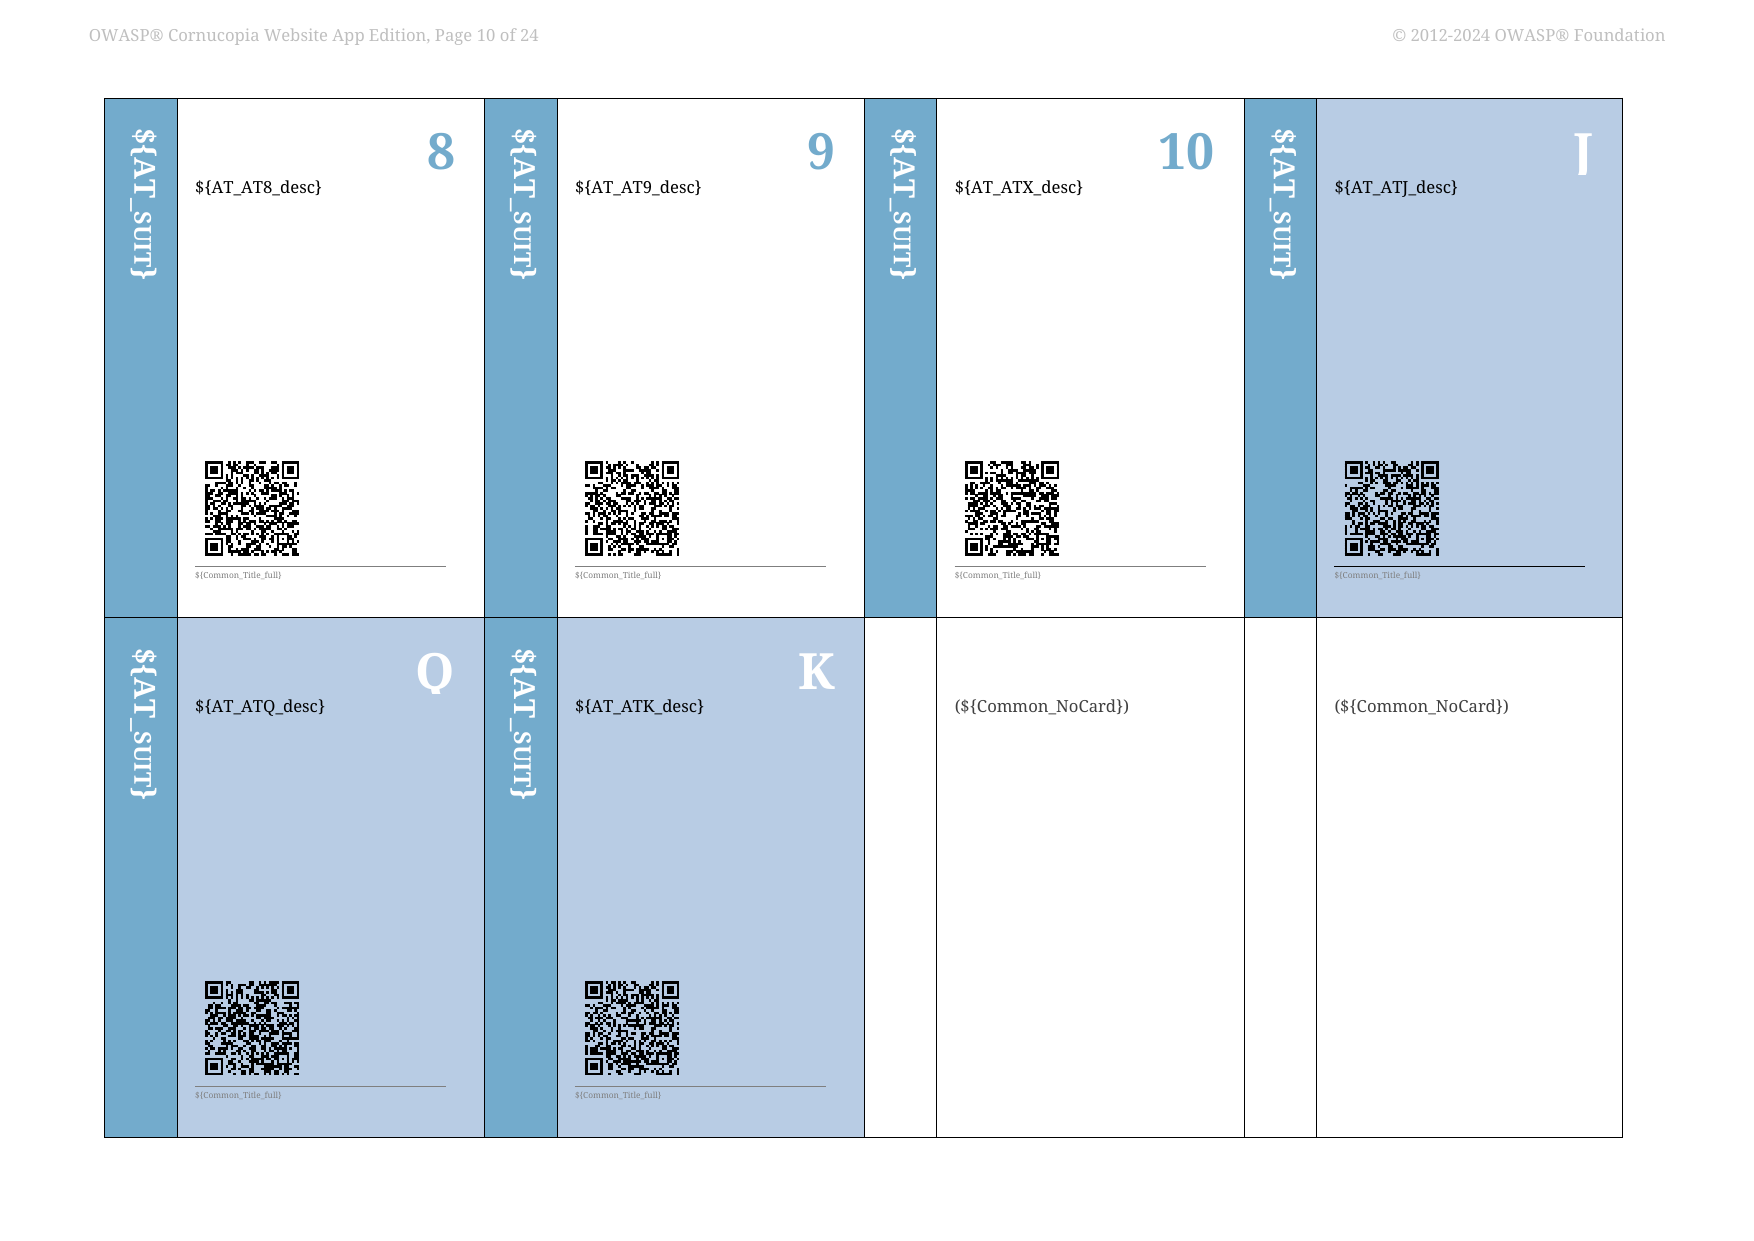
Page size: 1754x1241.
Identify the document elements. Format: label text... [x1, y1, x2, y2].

table_cell [937, 618, 1244, 694]
table_header ${AT_suit} [485, 99, 557, 617]
table_cell [558, 930, 864, 1137]
table_cell ${Common_Title_full} [195, 1087, 446, 1101]
table_cell ${Common_Title_full} [575, 1087, 826, 1101]
table_header [575, 412, 826, 566]
table_cell (${Common_NoCard}) [937, 694, 1244, 930]
table_cell ${AT_ATJ_desc} [1317, 174, 1622, 411]
table_header [1334, 412, 1585, 566]
table_cell ${AT_suit} [485, 618, 557, 1137]
table_cell [1317, 411, 1622, 617]
table_header ${AT_suit} [865, 99, 936, 617]
table_cell [937, 930, 1244, 1137]
table_cell K [558, 618, 864, 694]
table_cell ${Common_Title_full} [1334, 567, 1585, 581]
table_cell [865, 618, 936, 1137]
table_cell ${Common_Title_full} [195, 567, 446, 581]
table_cell [937, 411, 1244, 617]
table_cell (${Common_NoCard}) [1317, 694, 1622, 930]
table_header 10 [937, 99, 1244, 174]
table_header J [1317, 99, 1622, 174]
table_header 8 [178, 99, 484, 174]
table_cell ${AT_ATX_desc} [937, 174, 1244, 411]
table_cell ${Common_Title_full} [955, 567, 1206, 581]
table_cell [178, 930, 484, 1137]
table_header [575, 931, 826, 1086]
table_cell ${AT_suit} [105, 618, 177, 1137]
table_cell [1245, 618, 1316, 1137]
table_header [195, 412, 446, 566]
table_cell ${AT_ATQ_desc} [178, 694, 484, 930]
table_cell [1317, 618, 1622, 694]
table_header ${AT_suit} [1245, 99, 1316, 617]
table_cell Q [178, 618, 484, 694]
table_cell [1317, 930, 1622, 1137]
table_cell [558, 411, 864, 617]
table_cell ${AT_AT9_desc} [558, 174, 864, 411]
table_cell [178, 411, 484, 617]
table_header [195, 931, 446, 1086]
table_header ${AT_suit} [105, 99, 177, 617]
table_header 9 [558, 99, 864, 174]
table_cell ${AT_AT8_desc} [178, 174, 484, 411]
table_header [955, 412, 1206, 566]
table_cell ${AT_ATK_desc} [558, 694, 864, 930]
table_cell ${Common_Title_full} [575, 567, 826, 581]
